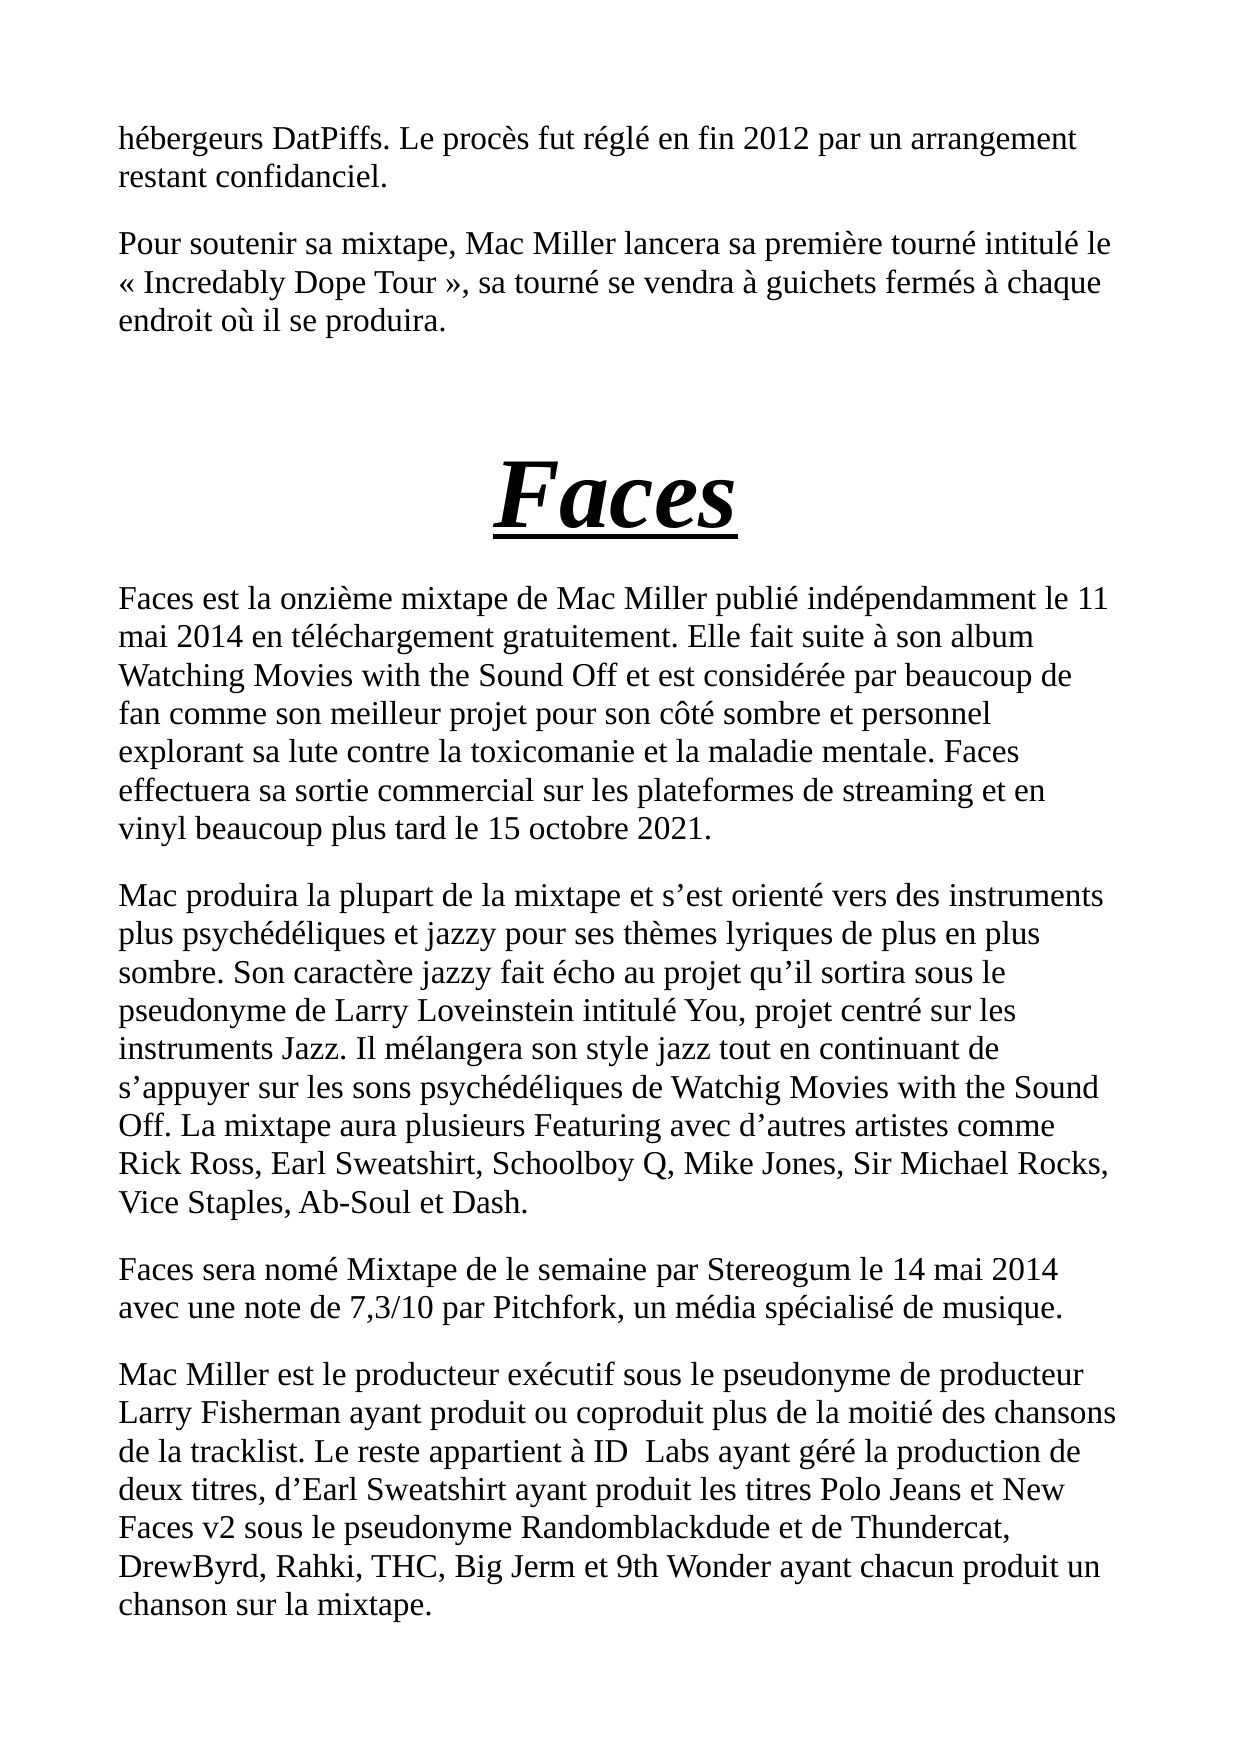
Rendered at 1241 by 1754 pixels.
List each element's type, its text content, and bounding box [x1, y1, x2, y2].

text hébergeurs DatPiffs. Le procès fut réglé en fin 2012 par un arrangement restant confidanciel. [118, 118, 1122, 195]
text Faces sera nomé Mixtape de le semaine par Stereogum le 14 mai 2014 avec une note de 7,3/10 par Pitchfork, un média spécialisé de musique. [118, 1249, 1122, 1326]
text Faces est la onzième mixtape de Mac Miller publié indépendamment le 11 mai 2014 en téléchargement gratuitement. Elle fait suite à son album Watching Movies with the Sound Off et est considérée par beaucoup de fan comme son meilleur projet pour son côté sombre et personnel explorant sa lute contre la toxicomanie et la maladie mentale. Faces effectuera sa sortie commercial sur les plateformes de streaming et en vinyl beaucoup plus tard le 15 octobre 2021. [118, 578, 1122, 846]
text Pour soutenir sa mixtape, Mac Miller lancera sa première tourné intitulé le « Incredably Dope Tour », sa tourné se vendra à guichets fermés à chaque endroit où il se produira. [118, 223, 1122, 338]
text Faces [118, 434, 1122, 549]
text Mac Miller est le producteur exécutif sous le pseudonyme de producteur Larry Fisherman ayant produit ou coproduit plus de la moitié des chansons de la tracklist. Le reste appartient à ID Labs ayant géré la production de deux titres, d’Earl Sweatshirt ayant produit les titres Polo Jeans et New Faces v2 sous le pseudonyme Randomblackdude et de Thundercat, DrewByrd, Rahki, THC, Big Jerm et 9th Wonder ayant chacun produit un chanson sur la mixtape. [118, 1354, 1122, 1623]
text Mac produira la plupart de la mixtape et s’est orienté vers des instruments plus psychédéliques et jazzy pour ses thèmes lyriques de plus en plus sombre. Son caractère jazzy fait écho au projet qu’il sortira sous le pseudonyme de Larry Loveinstein intitulé You, projet centré sur les instruments Jazz. Il mélangera son style jazz tout en continuant de s’appuyer sur les sons psychédéliques de Watchig Movies with the Sound Off. La mixtape aura plusieurs Featuring avec d’autres artistes comme Rick Ross, Earl Sweatshirt, Schoolboy Q, Mike Jones, Sir Michael Rocks, Vice Staples, Ab-Soul et Dash. [118, 875, 1122, 1220]
